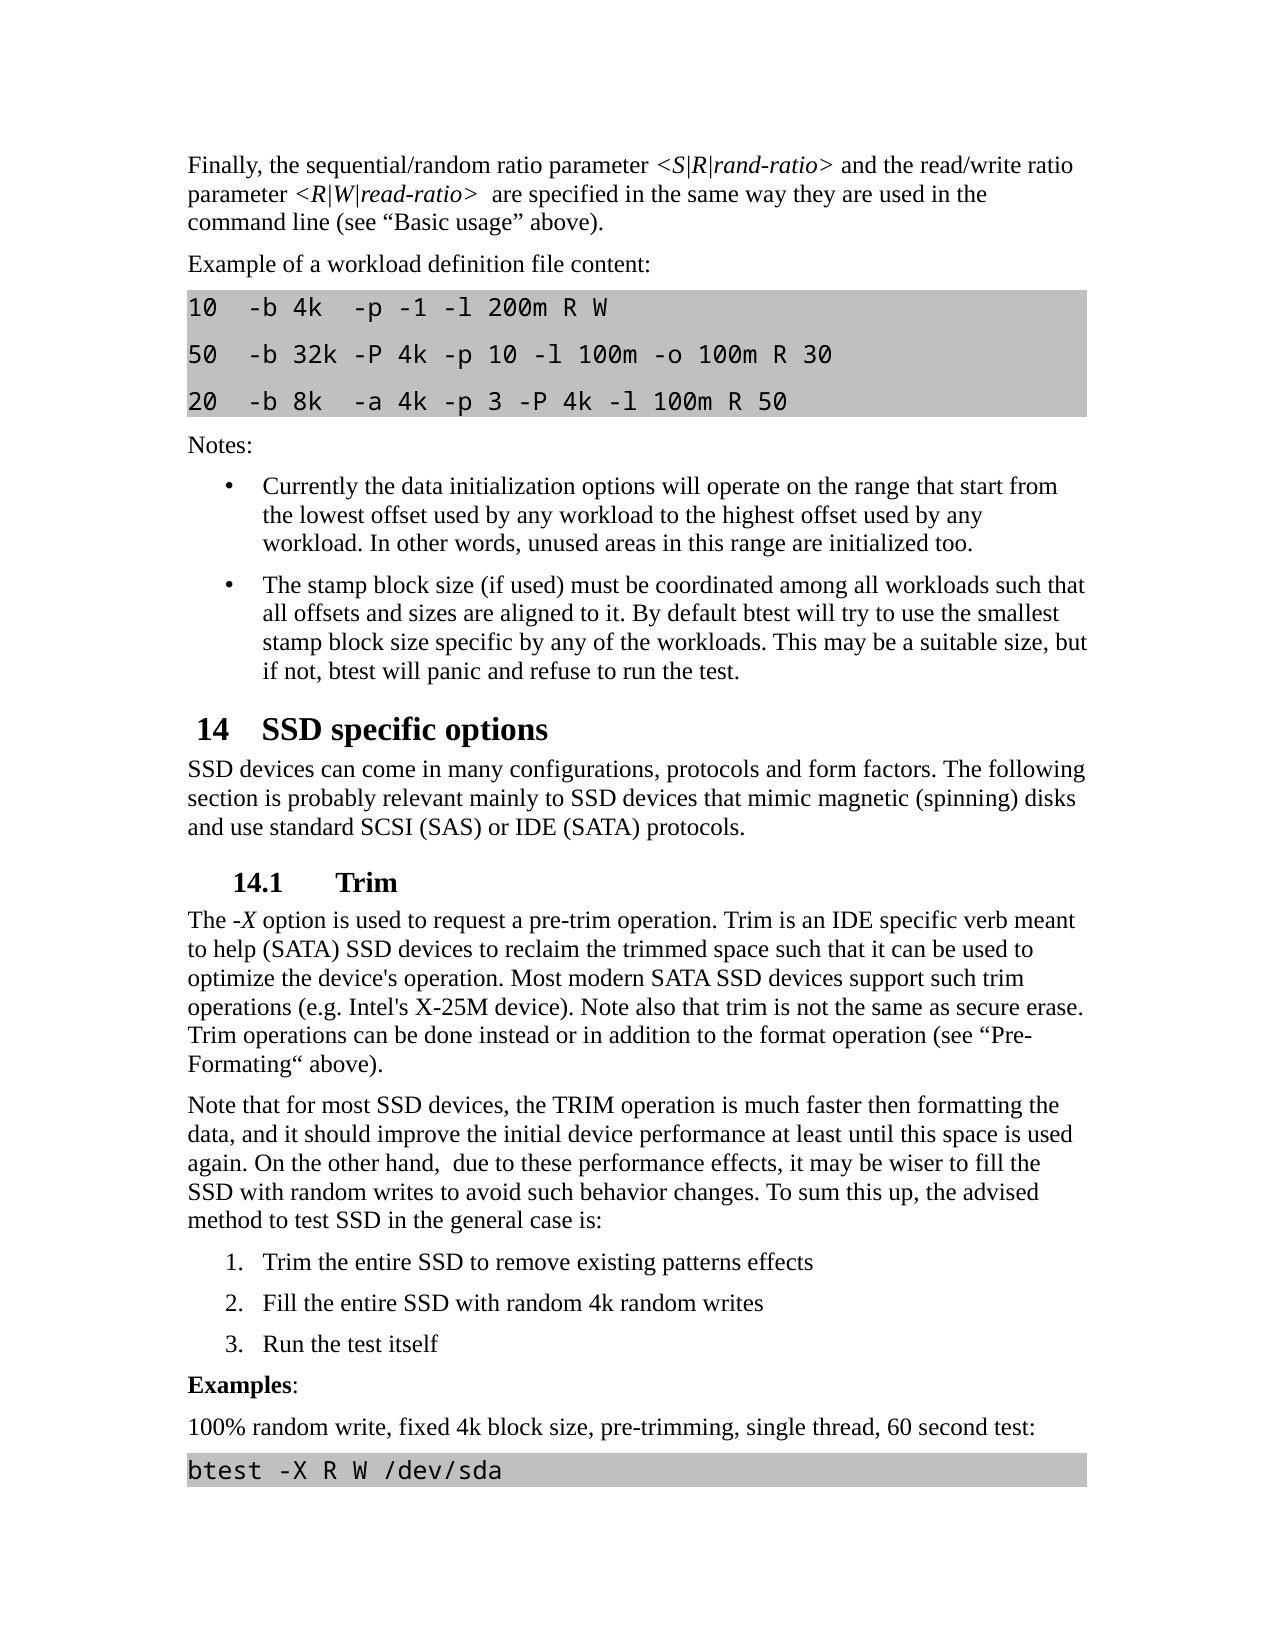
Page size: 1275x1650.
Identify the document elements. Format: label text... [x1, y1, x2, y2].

text Finally, the sequential/random ratio parameter <S|R|rand-ratio> and the read/write ratio parameter <R|W|read-ratio> are specified in the same way they are used in the command line (see “Basic usage” above). [187, 150, 1087, 236]
list The stamp block size (if used) must be coordinated among all workloads such that all offsets and sizes are aligned to it. By default btest will try to use the smallest stamp block size specific by any of the workloads. This may be a suitable size, but if not, btest will panic and refuse to run the test. [225, 570, 1087, 685]
text 10 -b 4k -p -1 -l 200m R W [187, 290, 1087, 324]
subtitle SSD specific options [187, 710, 1087, 748]
text SSD devices can come in many configurations, protocols and form factors. The following section is probably relevant mainly to SSD devices that mimic magnetic (spinning) disks and use standard SCSI (SAS) or IDE (SATA) protocols. [187, 754, 1087, 841]
subtitle Trim [225, 866, 1087, 899]
list Currently the data initialization options will operate on the range that start from the lowest offset used by any workload to the highest offset used by any workload. In other words, unused areas in this range are initialized too. [225, 471, 1087, 557]
list Run the test itself [225, 1329, 1087, 1358]
text 50 -b 32k -P 4k -p 10 -l 100m -o 100m R 30 [187, 337, 1087, 371]
text Examples: [187, 1370, 1087, 1399]
text btest -X R W /dev/sda [187, 1453, 1087, 1487]
text 20 -b 8k -a 4k -p 3 -P 4k -l 100m R 50 [187, 383, 1087, 417]
list Trim the entire SSD to remove existing patterns effects [225, 1247, 1087, 1275]
text The -X option is used to request a pre-trim operation. Trim is an IDE specific verb meant to help (SATA) SSD devices to reclaim the trimmed space such that it can be used to optimize the device's operation. Most modern SATA SSD devices support such trim operations (e.g. Intel's X-25M device). Note also that trim is not the same as secure erase. Trim operations can be done instead or in addition to the format operation (see “Pre-Formating“ above). [187, 905, 1087, 1078]
list Fill the entire SSD with random 4k random writes [225, 1288, 1087, 1317]
text Notes: [187, 430, 1087, 458]
text Example of a workload definition file content: [187, 249, 1087, 277]
text 100% random write, fixed 4k block size, pre-trimming, single thread, 60 second test: [187, 1412, 1087, 1440]
text Note that for most SSD devices, the TRIM operation is much faster then formatting the data, and it should improve the initial device performance at least until this space is used again. On the other hand, due to these performance effects, it may be wiser to fill the SSD with random writes to avoid such behavior changes. To sum this up, the advised method to test SSD in the general case is: [187, 1090, 1087, 1234]
